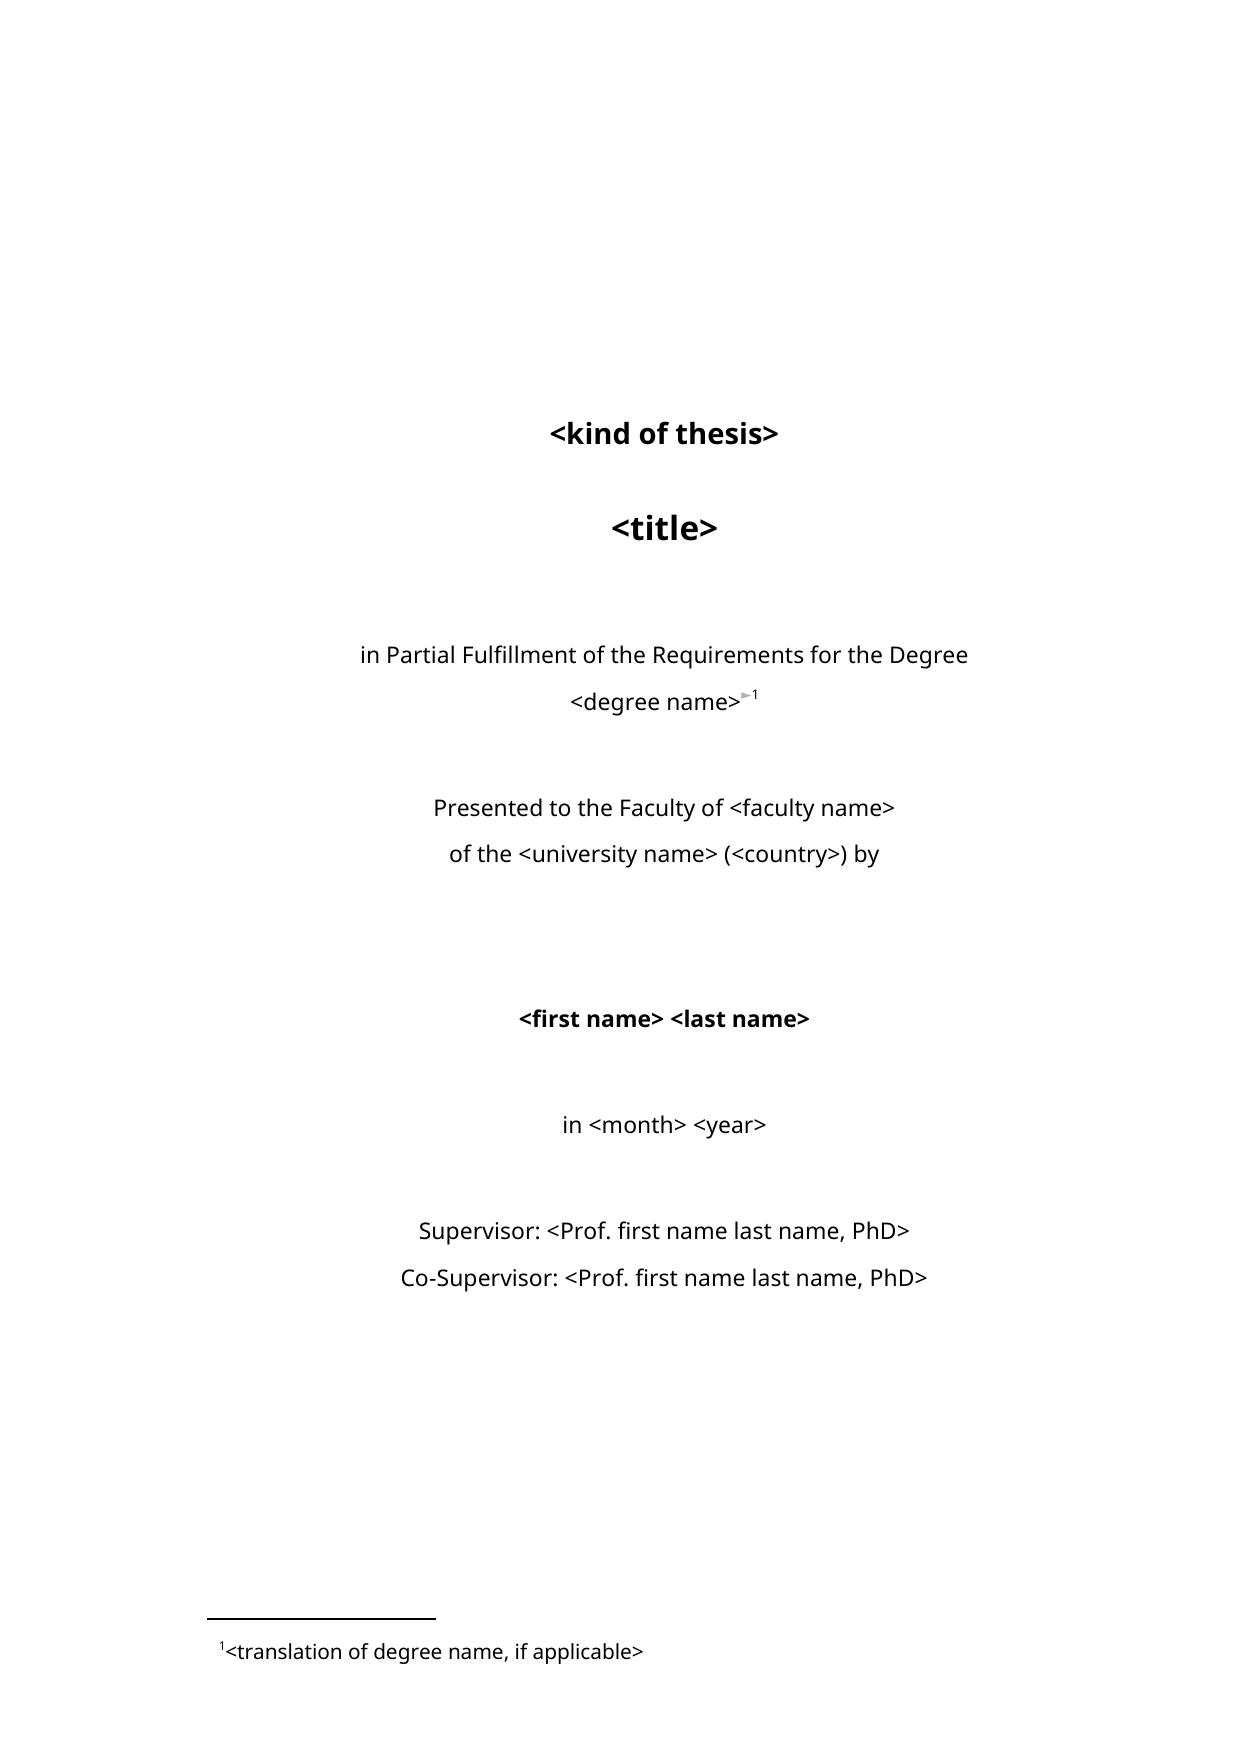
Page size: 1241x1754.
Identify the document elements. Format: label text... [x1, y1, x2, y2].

subtitle in <month> <year> [207, 1109, 1122, 1141]
subtitle Presented to the Faculty of <faculty name> of the <university name> (<country>) by [207, 791, 1122, 869]
subtitle in Partial Fulfillment of the Requirements for the Degree <degree name>► [207, 639, 1122, 717]
subtitle Supervisor: <Prof. first name last name, PhD> Co-Supervisor: <Prof. first name last name, PhD> [207, 1215, 1122, 1293]
text <translation of degree name, if applicable> [218, 1637, 1122, 1665]
text <first name> <last name> [207, 1003, 1122, 1034]
title <title> [207, 505, 1122, 551]
title <kind of thesis> [207, 413, 1122, 453]
